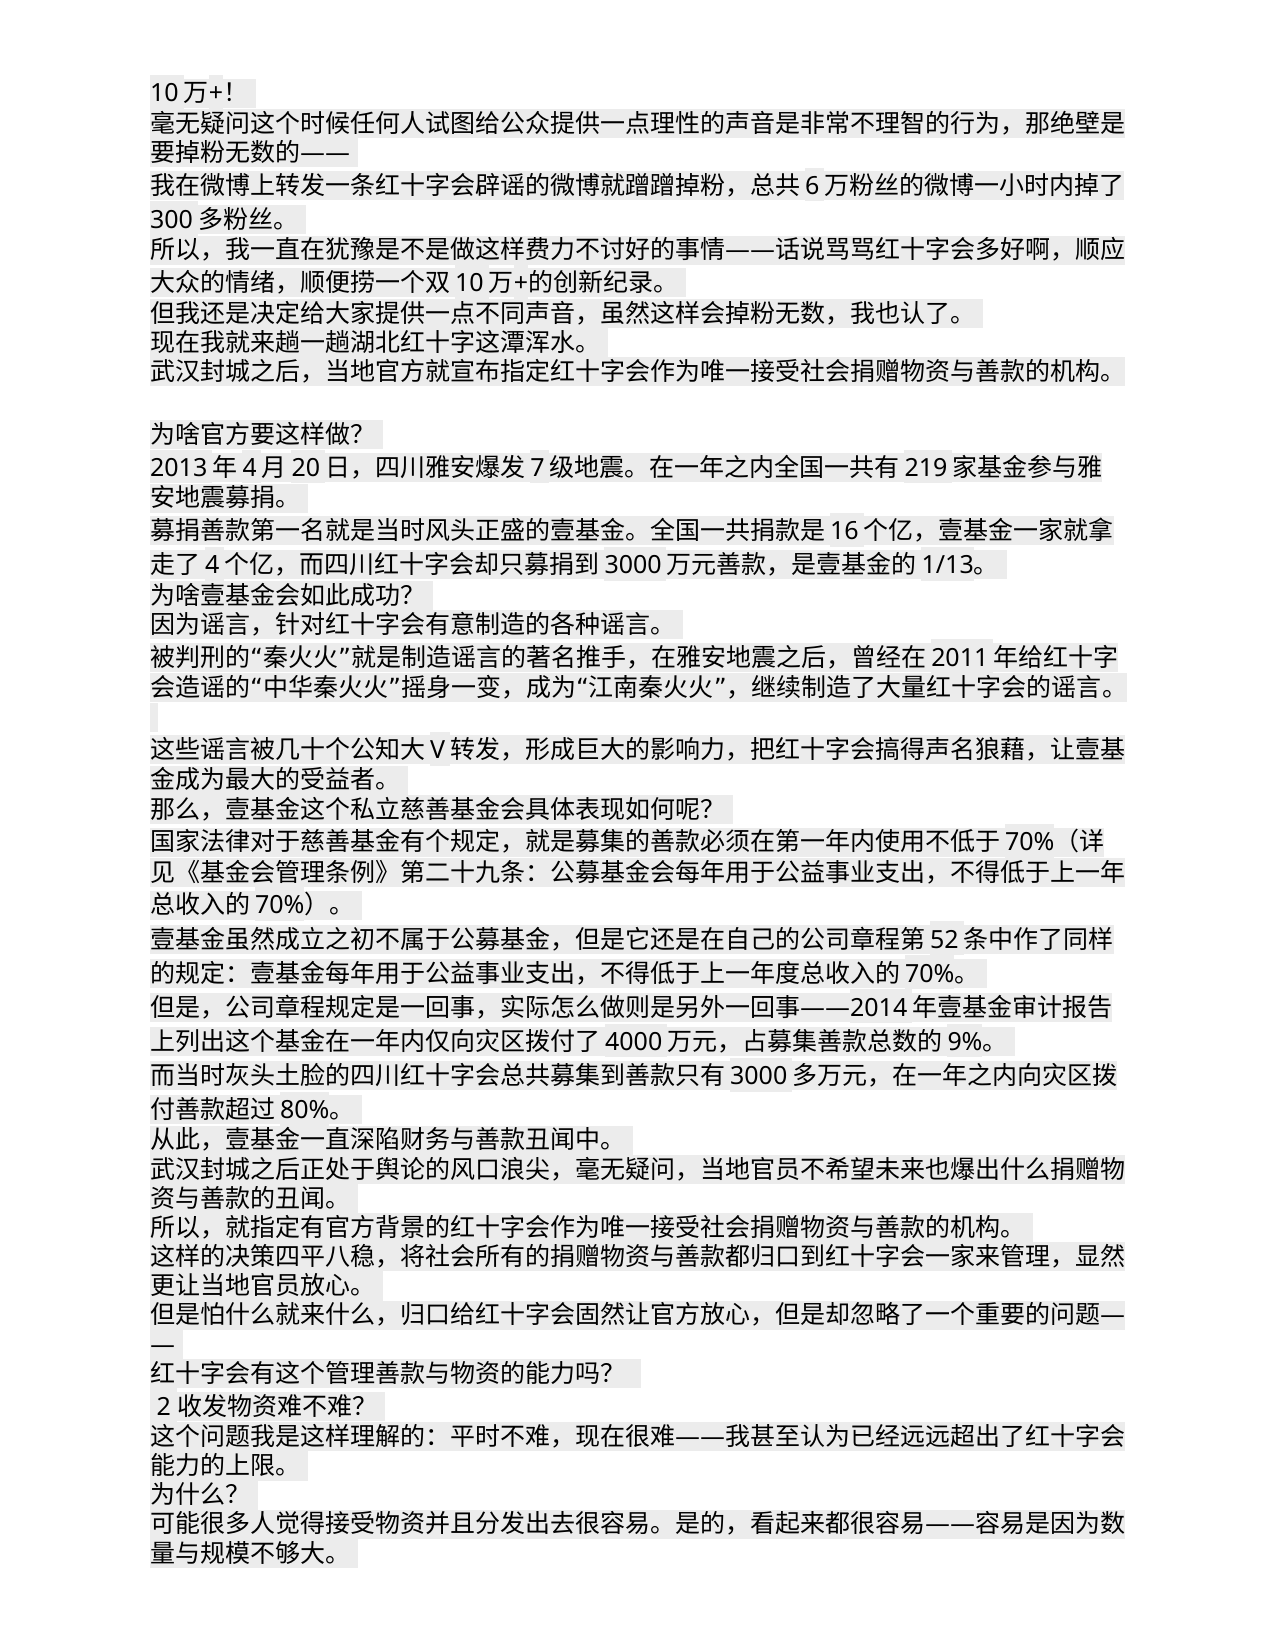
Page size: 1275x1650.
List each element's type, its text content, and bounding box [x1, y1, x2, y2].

text 以前引述过一篇文章，讲美国如何控制中国舆论，六年过去了，大陆舆论场的众生百态依然没多大变化，随着新一代所谓小粉红的成长，慢慢有点好转，可惜官面上的宣传部门还是烂泥扶不上墙。里面讲的东西到今天依然有效，有兴趣的话，本站搜索关键字“周小平”就能搜到。 大陆的舆论场，能够加精推送和删除消声的势力，主要有三股，美方（包括美国资本，cia等）中国资本和中国官方。 美方就不用说了,造谣抹黑,制造对立,恨不能把中国大卸八块. 大陆官方宣传部门僵化八股,没有战斗力,中央级如此,地方上的官办报纸网络媒体更是亲美大本营,特别是南方系报纸.胡锡进说过,他说在朋友圈一发文章,就嘲笑声一片.他的朋友圈大多数是媒体主编,可见认同他观点的少之又少,而他们又掌控了大部分媒体的审核权.屁股是歪的,审核出来的东西也会歪掉.我不是说胡锡进的观点有多么完美正确,至少他的屁股的正的. 中国资本虽然依靠政府的支持和保护,但是也渴望摆脱权力的束缚,所以很多时候利益不一致.资本天生就喜欢自由,自由的进出,自由的割韭菜,自由的洗钱,自由的逃税避税.掌握资本的资本家也更希望打造一个把强奸改判成不小心摔倒正好插入的”法治”社会.比如这次的红十会事件,各路反华势力和资本合力,利用民众的情绪排山倒海的攻击它,反华势力是为了打击政府的公信力,中方资本是想打击红会的合法性,以便扶正私人公益组织,逃税洗钱收韭菜的黑箱工具就有了,但是一介草民恨不得红会死就说不过去了,红会还可以监督,还可以改,就像小孩子,不懂事还可以教,杀了他干什么,杀了就没了,私人公益组织是别人家小孩,你管不了,想管律师伺候.(注:我不是要一棍子把资本打死,资本一体两面,可以推动社会进步科技发展,也可以作恶对民众敲骨吸髓.资本是工具,要看在谁的手里,比如在任正非手里就挺好) 有些人对小粉红嗤之以鼻,觉得无脑护短不识大体,甚至有人把她们描绘成某种生物.是,我也不喜欢少部分不讲原则一味护短的人,但是小粉红作为一个整体,他们三观正,内心是一颗滚烫的中国心.他们是新一代的年青人,没有老一代的包袱,没有自卑,没有怨恨,没有悲愤,没有软骨病.他们也许幼稚,也许无脑,但他们会成长,他们是祖国的未来. 小粉红是大陆舆论场的重要组成部分,算是政府的外围组织,没有新闻加精推送和删除消声的能力.宣传部门僵化,外围能力不够,反华势力和资本一旦发力,稍为正常的声音都难以生存,比如下面这篇文章https://mp.weixin.qq.com/s/gO8kanJIFI4_Chyo3jwttQ 作者:猫哥的视界 趟一趟武汉红十字这潭浑水 很多读者留言让我谈谈武汉红十字会的问题，我是很有点犹豫的。因为湖北、武汉红十字会的问题已经成为舆论的风暴！风暴的意思就是任何人如果不顺应这个舆论情绪都会被撕得渣都不剩。我看到一个不知名公众号骂红十字会的文章，短短一天之内基本数据就是“阅读”10万+，“在看”10万+，“赞赏”1万+。大家知道这组恐怖数据是什么概念吗？我自己写公众号大概写了180+篇原创文章，阅读10万+很多，在看10万+一篇没有！基本在看能达到2万+，阅读就能上100万+，这样100万+阅读，在看2万+的爆款文章能吸粉10万以上。 这就是公众情绪的风暴！ 按：2月2日我看到另一个不知名公号发表了一篇关于鄂A0260W的文章，再次获得双10万+！ 毫无疑问这个时候任何人试图给公众提供一点理性的声音是非常不理智的行为，那绝壁是要掉粉无数的—— 我在微博上转发一条红十字会辟谣的微博就蹭蹭掉粉，总共6万粉丝的微博一小时内掉了300多粉丝。 所以，我一直在犹豫是不是做这样费力不讨好的事情——话说骂骂红十字会多好啊，顺应大众的情绪，顺便捞一个双10万+的创新纪录。 但我还是决定给大家提供一点不同声音，虽然这样会掉粉无数，我也认了。 现在我就来趟一趟湖北红十字这潭浑水。 武汉封城之后，当地官方就宣布指定红十字会作为唯一接受社会捐赠物资与善款的机构。 为啥官方要这样做？ 2013年4月20日，四川雅安爆发7级地震。在一年之内全国一共有219家基金参与雅安地震募捐。 募捐善款第一名就是当时风头正盛的壹基金。全国一共捐款是16个亿，壹基金一家就拿走了4个亿，而四川红十字会却只募捐到3000万元善款，是壹基金的1/13。 为啥壹基金会如此成功？ 因为谣言，针对红十字会有意制造的各种谣言。 被判刑的“秦火火”就是制造谣言的著名推手，在雅安地震之后，曾经在2011年给红十字会造谣的“中华秦火火”摇身一变，成为“江南秦火火”，继续制造了大量红十字会的谣言。 这些谣言被几十个公知大V转发，形成巨大的影响力，把红十字会搞得声名狼藉，让壹基金成为最大的受益者。 那么，壹基金这个私立慈善基金会具体表现如何呢？ 国家法律对于慈善基金有个规定，就是募集的善款必须在第一年内使用不低于70%（详见《基金会管理条例》第二十九条：公募基金会每年用于公益事业支出，不得低于上一年总收入的70%）。 壹基金虽然成立之初不属于公募基金，但是它还是在自己的公司章程第52条中作了同样的规定：壹基金每年用于公益事业支出，不得低于上一年度总收入的70%。 但是，公司章程规定是一回事，实际怎么做则是另外一回事——2014年壹基金审计报告上列出这个基金在一年内仅向灾区拨付了4000万元，占募集善款总数的9%。 而当时灰头土脸的四川红十字会总共募集到善款只有3000多万元，在一年之内向灾区拨付善款超过80%。 从此，壹基金一直深陷财务与善款丑闻中。 武汉封城之后正处于舆论的风口浪尖，毫无疑问，当地官员不希望未来也爆出什么捐赠物资与善款的丑闻。 所以，就指定有官方背景的红十字会作为唯一接受社会捐赠物资与善款的机构。 这样的决策四平八稳，将社会所有的捐赠物资与善款都归口到红十字会一家来管理，显然更让当地官员放心。 但是怕什么就来什么，归口给红十字会固然让官方放心，但是却忽略了一个重要的问题—— 红十字会有这个管理善款与物资的能力吗？ 2 收发物资难不难？ 这个问题我是这样理解的：平时不难，现在很难——我甚至认为已经远远超出了红十字会能力的上限。 为什么？ 可能很多人觉得接受物资并且分发出去很容易。是的，看起来都很容易——容易是因为数量与规模不够大。 当数量、品类、规模超过一定规模之后，这个接受并且分发物资就叫“大型库存管理”，这玩意不是一般组织或者个人能玩下来的。 按：大家可以参考本次发布的第三条《这是一份详细的医疗物资捐赠流程图》。 物资合规确认、物资采集、物资调配分发、物流运输与通关就涉及无数道工作内容，不是普通人想的捐款邮寄那么简单！ 湖北、武汉红十字会这样的机构，作为一个清水衙门，其实就类似一个行政系统富余人员的养老场所，稍微有点事业心的人员，大概都不愿去这样的机构。 加上平时工作都比较清闲，所以这个机构人员编制不会高，湖北红十字会、武汉红十字会编制人员加起来也就是几十个人。 加上大部分人员年龄偏大，很多人可能连常见的办公软件都不太熟练，什么OA系统，智能化管理与这样的机构基本无缘。 本来这样的机构平时做做慈善，接受一点社会捐赠还问题不大，偏偏遇到武汉肺炎事件，红十字会面对的是突然涌来的海量的物资！ 现在湖北、武汉红十字会面临的已经不是一个简单的善款发放、少量物资管理与分发的问题，而是相当于要扮演一个战时后勤管理部门的角色。 这下麻烦就大了。 因为海量的物资接收与分发本身就是一个技术含量很高的活。 以武汉红十字会为例，它们要接收的物资品类多——包括口罩、护目镜、防护服、消毒液、各种医疗设备等等几十种品类，每一大品类还包括很多细分类别。 口罩就包括医用与家用的，这个医用于家用的还包括不同的生产日期，还有运输可能造成的破损与污染，中间还可能夹杂着其它的玩意（媒体报道民众捐赠的物资还有化妆棉混在口罩里）。 这些物资要筛选与分拣（光是分拣就工作量很大，大部分民众捐赠的物资都不符合医院要求），要分门别类登记造册入库。 我估计红十字会那票人很可能都不会熟练使用电脑系统，很多还是做手工帐，那不得做得累死。 然后是物资分发。 按道理，各个医院应该梳理好内部的物资需求，然后通过网络上传给红十字会进行调度分发。 但是红十字会没有供应链的运输能力（两级红十字会只有几台车），然后库存又是一堆手工帐，所以最后变成几十个医院派出人员去红十字会领物资。 这个领物资也要甄别——万一被人冒领了，物资流到社会上被人盗卖，红十字会又是一大坨污点。 所以，领物资也变得乱哄哄的，连原始的介绍信也用上了，大家可以想象效率有多低。 最后就是红十字会仓库里物资堆积如山，一线医院却频频物资告急。 这个锅红十字会不背也得背！说白了，红十字会这样的机构不具备大规模物资收集与分发的能力。 具备这种能力的企业全中国扳起指头也数不出几家，我估计可能只有阿里、京东以及专业做物流的大型企业等有这个能力。 这些能力都是企业真金白银砸出来的，绝对不是红十字会这样的机构能具备的。 虽然红十字会在第一时间征集了大量志愿者——我看媒体报道，光是武汉红十字会就有几十个志愿者在协助。 但是这种系统的库存管理绝不是堆人员数量可以解决的！ 按：读者有没有做这块工作的，留言来一波专业描述，我给你们上墙。 另外，我看见现在网上舆论对韩红基金会非常推崇，我查阅了一下截止到1月31日的数据，韩红基金会接受的善款约为1.5亿，当日发放的物资只有2000套防护服，200套心电监测设备。 这点物资分发的数量与当地红十字会面对的物资相比显然不是一个数量级的。 到了2月1日韩红基金会也关闭了接受善款的通道，因为数额太大的善款已经超过了这个机构的处理能力。 在网上的传言中，这个武汉红十字会背景深厚，能量惊人。 事实真是如此吗？ 其实，一个机构在体制内是啥地位看看它的财报就一清二楚。 传言可以骗人，财报不会，真相就藏在财报的细节之中。 2018年武汉红十字会总收入972.74万，总支出也是972万——全部来源于财政拨款。 嗯，也就是说，这个机构在社会上募集善款的能力为0——这说明什么？ 说明武汉红十字会在体制内混得很差啊！但凡有点背景，随便找个实权领导打个招呼，武汉这么大，还怕找不到几个企业拉点赞助？ 但是武汉红十字会连这个能力也没有。 我们继续往下看。 2018年武汉红十字会工资福利开支为279.34万元——网上根据这个数字然后除以编制13个人员得出人均工资福利二十几万的结论。 这是根本不懂常识的胡扯。 因为编制是正式工，任何一个事业单位都有大量正式编制以外的合同工（就是传说中的临时工），所以，武汉红十字会人均工资福利收入应该远远低于二十几万这个数字。 我想说的不是讨论这个人均工资福利收入，而是另外一个更要命的东西。 国家《基金管理条例》第二十九条第二款明确规定，基金工作人员工资福利和行政办公支出不得超过当年总支出的10%。 而武汉红十字会光是工资福利支出在年支出占比已经达到33%！ 这都已经违法了好不好？ 按：韩红基金会这个人员与行政开支在总支出占比是7.91%，中国红十字会这个占比是2.9%。 有官方背景的地方红十字会基本财务支出都违法了是不是很尴尬？ 为啥出现这样的情况？ 因为这个武汉红十字会没有募集善款能力，所有开销都依赖财政拨款。 很显然，武汉财政并不很待见这个红十字会，拨款也是只给了必须的人员行政开支，以及基本的慈善支出，在此之外多一分钱也不肯多给，至于红十字会是不是违法了——财政根本不管！ 如果武汉红十字会真有网上传言那种能量惊人的本事，它或者可以向财政多要一点钱，或者依托体制内的背景向社会募捐，或者裁撤一些没用的人—— 让自己的人员工资福利支出控制在10%以下——至少让自己不违法吧，但是武汉红十字会这些能力都没有，它在体制内是啥地位？ 请记住一个真理，嘴上说啥都有可能是假的，能弄来钱才是真的！ 说句刻薄一点的话，对于机构而言，没钱与没本事基本是划等号的。 本来武汉红十字会就一直在体制内窝窝囊囊混日子，但是突如其来的一场疫情将它推到了风口浪尖。 毫不意外地表现低劣——做事的能力一塌糊涂，地方上的官僚主义作风倒是学了个十足。 不仅接受海量的物资发不出去，还陆续爆出扣押协和医院物资事件、阻挡央视采访事件、鄂A0260W事件等等无数槽点…… 在我看来，武汉红十字会的表现完美诠释了中国的一句老话—— 德不配位，必有灾殃！ 按：这是我前天写的文章，没想到在今天文章发布前湖北红十字会三名领导就被问责了。 嗯，这是对德不配位，必有灾殃最好的注解。 另一方面我们也看到，在突发公共安全事件处理中，湖北以及武汉官方处理问题的方式还是体制内传统的条条块块的模式，习惯性的将相应的工作交付给体制内的“条条”部门来负责。 结果被武汉红十字会捅出一个大窟窿，成为舆论抨击的焦点，最后不得不委托第三方接管了红十字会的大部分职能。 从这个层面来看，湖北武汉红十字会暴露的一系列问题不是坏事，它其实给全国地方政府都敲响了警钟，要提高我们行政系统的治理能力应对未来的挑战，就必须提出新的思路。 4 红十字会的问题怎么解决？ 方案一，加强红十字会的建设，给红十字会投入更多的资源，让未来红十字会具备这种大规模物资调动分发的能力。 这个很难，而且性价比很低。 因为红十字会现在面临的问题不是社会的常态，红十字会相当于在准战争状态被推到一个后勤管理的角色，让这样的机构具备这样战时的后勤管理能力要投入多少资源？调动多少人力？ 而且社会终究会回归常态的，像这种肺炎疫情的状况未来十几年未必能撞上一次，所以，即使不顾一切把红十字会建设成为顺丰这样的机构，可能很长一段时间根本无用。 那前期大量的投资是不是就浪费了？ 所以解决红十字会的问题要站在更高的层面来思考。 十八大以后管理层提出要要推进国家治理体系与能力的现代化，去年就这个问题还专门发了一个重量级的文件。 来源：新华网 要全面提高我们政府的治理能力，有些体制内的管理模式就要做出重大改变。 管理体系的改革有两个方向，一个是做加法，一个是做减法。 一般组织机构的惯性是做加法，但是这个方向只能让系统效率越来越低，治理能力越来越差。 举一个例子。 几年前我去考察某个企业，这是一个以地产为主的企业集团公司，进入这个企业办公室第一眼就看到这个企业的组织架构，它包括以下一些公司： 房地产开发公司、建筑公司、监理公司、设计公司、装饰公司、建材公司。 当时我就哑然失笑。明摆着这个企业的思路就是要将整个房地产开发产业链所有环节的利润全吃掉。 这就是典型的做加法的思路，但是一定效率低下，因为所有的环节都自己来做，一定比社会平均水平更低。 我们政府机构过去也是如此，条条块块重重叠叠，遇到新问题就再搞一堆新的机构（大都以某某办公室的名义）。 结果机构越来越多，效率越来越低。 我觉得未来要提高政府的治理能力，大方向应该是做减法的思路。 遇到新的问题不是去增加机构设置或者加强机构建设，而是直接去购买社会服务。 比如现在一些大型城市环卫工作就逐渐按照购买社会服务的思路来解决，政府财政没有增加预算，效果比政府环卫部门自己干还好得多。 对于红十字会也是如此，特殊时期这种供应链管理就可以通过委托第三方机构来解决。 2月2日，国内规模最大的医药流通企业九州通接管了武汉红十字会库存管理工作。专业机构出手就是不凡，红十字会整得焦头烂额的库存等级与管理，九州通迅速梳理得清清楚楚。据九州通负责人介绍，紧急医疗物资，九州通2小时就能实现物资的入库和分发。 思路一变效果立马不一样，做减法的思路明显比做加法的办法要好。 那么，红十字会这样的机构是否就没有保留的必要了呢？ 不！ 一定要留着红十字会这样的机构！ 为什么？ 因为留着红十字会这样的机构占着慈善领域的坑有重大意义。 5 红十字会有啥用 现在红十字会处于舆论的风口浪尖，各种愤怒的声讨都是奔着红十字会去的。本来我开始觉得骂一骂红十字会也不错，有利于这个机构未来改进工作作风。 但是从2月1日下午开始网络的舆论变了味，对红十字会的批评变成各种带节奏的攻击——就是想把湖北与武汉红十字会干翻，进而把全国红十字会等公立慈善机构统统干掉。 那么，大家是否知道干掉红十字会有什么后果？ 嗯，大家猜一猜谁最痛恨红十字会这类的官方慈善机构——恨不得除之而后快？ 是普通老百姓吗？ 不是！ 普通人只是被利用的棋子。 干掉官方慈善机构对于普通老百姓半点好处也没有！ 是资本，准确的说最痛恨红十字会这类官方慈善机构的是私立资本！ 为什么？ 这就是我要蹚一蹚湖北红十字这谭浑水的重要原因。 给大家介绍一下在资本主义社会私立资本一个成熟的“慈善”套路。 首先我们来看一则去年的新闻： 这类新闻确实很博眼球，国外的富豪看上去好像都很高风亮节，个人去世，大部分遗产都捐献给慈善基金，儿孙们却得不到父辈的遗产。 那么，真相真是这样吗？ 事实的真相恰恰相反。 首先我们来看这则新闻里一些不引人注目的细节 看到没有，去世的酒店大亨希尔顿巴伦把自己的遗产是捐献给一家“公益”信托机构，最终受益者是希尔顿基金。 这是啥意思？ 这就是富豪深谋远虑的算计，是国外资本玩得熟溜的套路。 首先，把遗产“捐献”给“公益慈善”信托机构（基金）可以避税。像希尔顿这种几十亿美元的遗产如果直接传给子女，遗产税至少40%起！小一半遗产就没有了。 其次，国外特别是资本主义国家，私人成立一个公益慈善信托基金非常方便，理论上讲，资金进入这个公益信托机构后，这笔钱就属于社会而不是个人私有资产。 但是，这只是理论上！ 以美国为例，按照法律规定，公益基金或者慈善基金必须把不低于基金总额的5%用于公益与慈善事业—— 看到没有？只要用5%的基金总额去做公益与慈善就能满足慈善要求！剩下95%你可以投资任何项目！ 按：中国法律规定的是，私立的私募慈善基金每年公益支出不得低于上一年度总收入的8%。这个规定比国外高，但是也远远低于公募基金的标准。 另外多说一句，公募与私募的区别就是募集资金的方式，公募可以公开募集，门槛很低，私募只能私下募集，门款比较高，一般是100万起步。 网上很多人把私募基金理解为自己与朋友的钱，这是常识性的错误。私募基金虽然不能公开募集，但是募集的资金绝大部分都不是“自己与朋友的钱”。 那么，95%的基金投资收益归谁所有呢？富豪们还会成立一个家族基金，指定这个公益信托机构的绝大部分收益归家族基金所有。 比如我们这位希尔顿同学就是如此。 这就是境外富豪们死后玩的把遗产捐献给“慈善”基金的套路！ 遗产捐献给“公益”机构，首先就可以逃一大笔遗产税，然后层层设套，这些“公益”机构的投资收益绝大部分还是子孙享用（富豪们成立的“公益”信托基金，实际运营者多半是自己的亲戚）。 最妙的是，子孙只能享用这笔遗产的投资收益，而无法直接动用遗产，这可以防止子孙接受大笔遗产后大肆挥霍，迅速败光家产。 在完全掌握基金运营管理权的情况下，真要把基金的钱变成个人的私产其实也不难。 美国希拉里基金就有一次经典操作——对！就是那个总是站在道德制高点频频指责中国“人权”的克林顿希拉里成立的基金。 希拉里的女婿搞了一个公司，公司做了一堆谁也看不懂的项目。 看不懂也没关系，关键是可以估值10亿美元。然后还真有人买单，先是A公司拿了10亿美元收购了这家公司，不久，B公司再花10亿美元从A公司手里买下这个公司。 再过了一段时间，希拉里基金用10亿美元从B公司手里接下这笔资产。你看看，转了一大圈，基金的钱就进入了私人的口袋。 以上都是国外富豪们玩熟的的套路，偏偏有一帮脑残媒体还在为富豪们逃税、洗钱行为歌功颂德。 比如，香港大富豪许世勋去世也是这样的套路，把470亿遗产捐献给“公益”信托机构，信托机构的最终受益人还是许氏家族基金，但是媒体报道还是这样的标题： 我记得当时还有记者幸灾乐祸写道，大美人李嘉欣拼了老命嫁入豪门，最后一毛钱都没捞到—— 我看了这些报道就觉得好笑。这些大资本的套路又岂是这些每月拿几千元的小记者能看懂的了？ 但是，这些最大程度保护家族财富，规避政府税收的套路在社会主义中国是玩不了的。 前些年，某名人据说要在大陆搞一个慈善基金，后来发现大陆对这块卡得特别死。 然后就通过媒体吐槽，诟病我们政府通过官办慈善机构垄断慈善运营，导致一大批富豪无法开展“慈善”事业。 现在大家明白为啥政府要严控民间自办慈善基金的原因了吗？ 现在大家明白为什么在中国一定要留着红十字会这样的机构占着慈善领域的坑的吗？ 这是要堵住一个绝大的逃税、洗钱的黑洞！ 慈善那点善款不过是毛毛雨，洗钱逃税才是大蛋糕！ 官办慈善问题再多，槽点再多也比民办慈善好！ 至少官办慈善机构不会去帮助私人资本逃税、洗钱！ 至少大众觉得“烂到根子”的官方慈善机构包括红十字会一直在严格执行国家法律规定的“每年公益支出要超过上一年总收入的70%”。 而全国私立慈善基金绝大多数都是私募基金！它们只需要满足公益支出高于上一年度总收入的8%就不违法！包括最近风头正盛的韩红慈善基金会！ 所以黑公立慈善机构，吹捧私立慈善机构就如同说60公斤的拳击运动员能打赢120公斤拳击运动员那么荒谬！ 它们基本标准就不是一个数量级好不好？ 按：根据韩红慈善基金官网公布的审计报告，2017年该基金会收入大致是2324万，2018年该基金慈善公益支出1438万，公益支出占上一年总收入的61.8%。 嗯，韩红基金是2019年拿到的公募牌照，在此之前能达到61.8%已经算是私募慈善基金中出类拔萃的了。 根据中国红十字会官网的审计报告，2017年中国红十字会收入是6694万，2018年公益支出是4732万，公益支出占上一年总收入的70.7%。客观的评价，韩红慈善基金在私立慈善基金中已经算是做得拔尖的，很多大名鼎鼎的私立慈善基金更加不堪，这里就懒得点名了。 嘴上说漂亮话容易，真金白银拿出来才是硬道理！ 红十字会这样的官办慈善机构确实槽点很多，包括武汉与湖北红十字会在这次疫情中暴露出的官僚主义作风、效率低下等等各种各样的问题。 但是，我还是那句话，官办慈善机构问题再多，也要比私立慈善机构靠谱得多！ 请记住，有些领域一定要国营、官方机构垄断才是对老百姓最大的负责！ 包括水电气通讯等等基础民生产业，包括慈善这个风口浪尖的领域。 这就是我的观点。 写这篇文章就是希望我的读者与粉丝在舆论情绪的狂欢中能听一点理智的声音。 即使这样的声音会掉粉无数，我也认了。 我觉得坚持理性绝不盲从，并且坚持给我的读者输出有价值的内容才能对得起大家的订阅，才是这个号未来长久的生存之道。 [150, 75, 1125, 1568]
